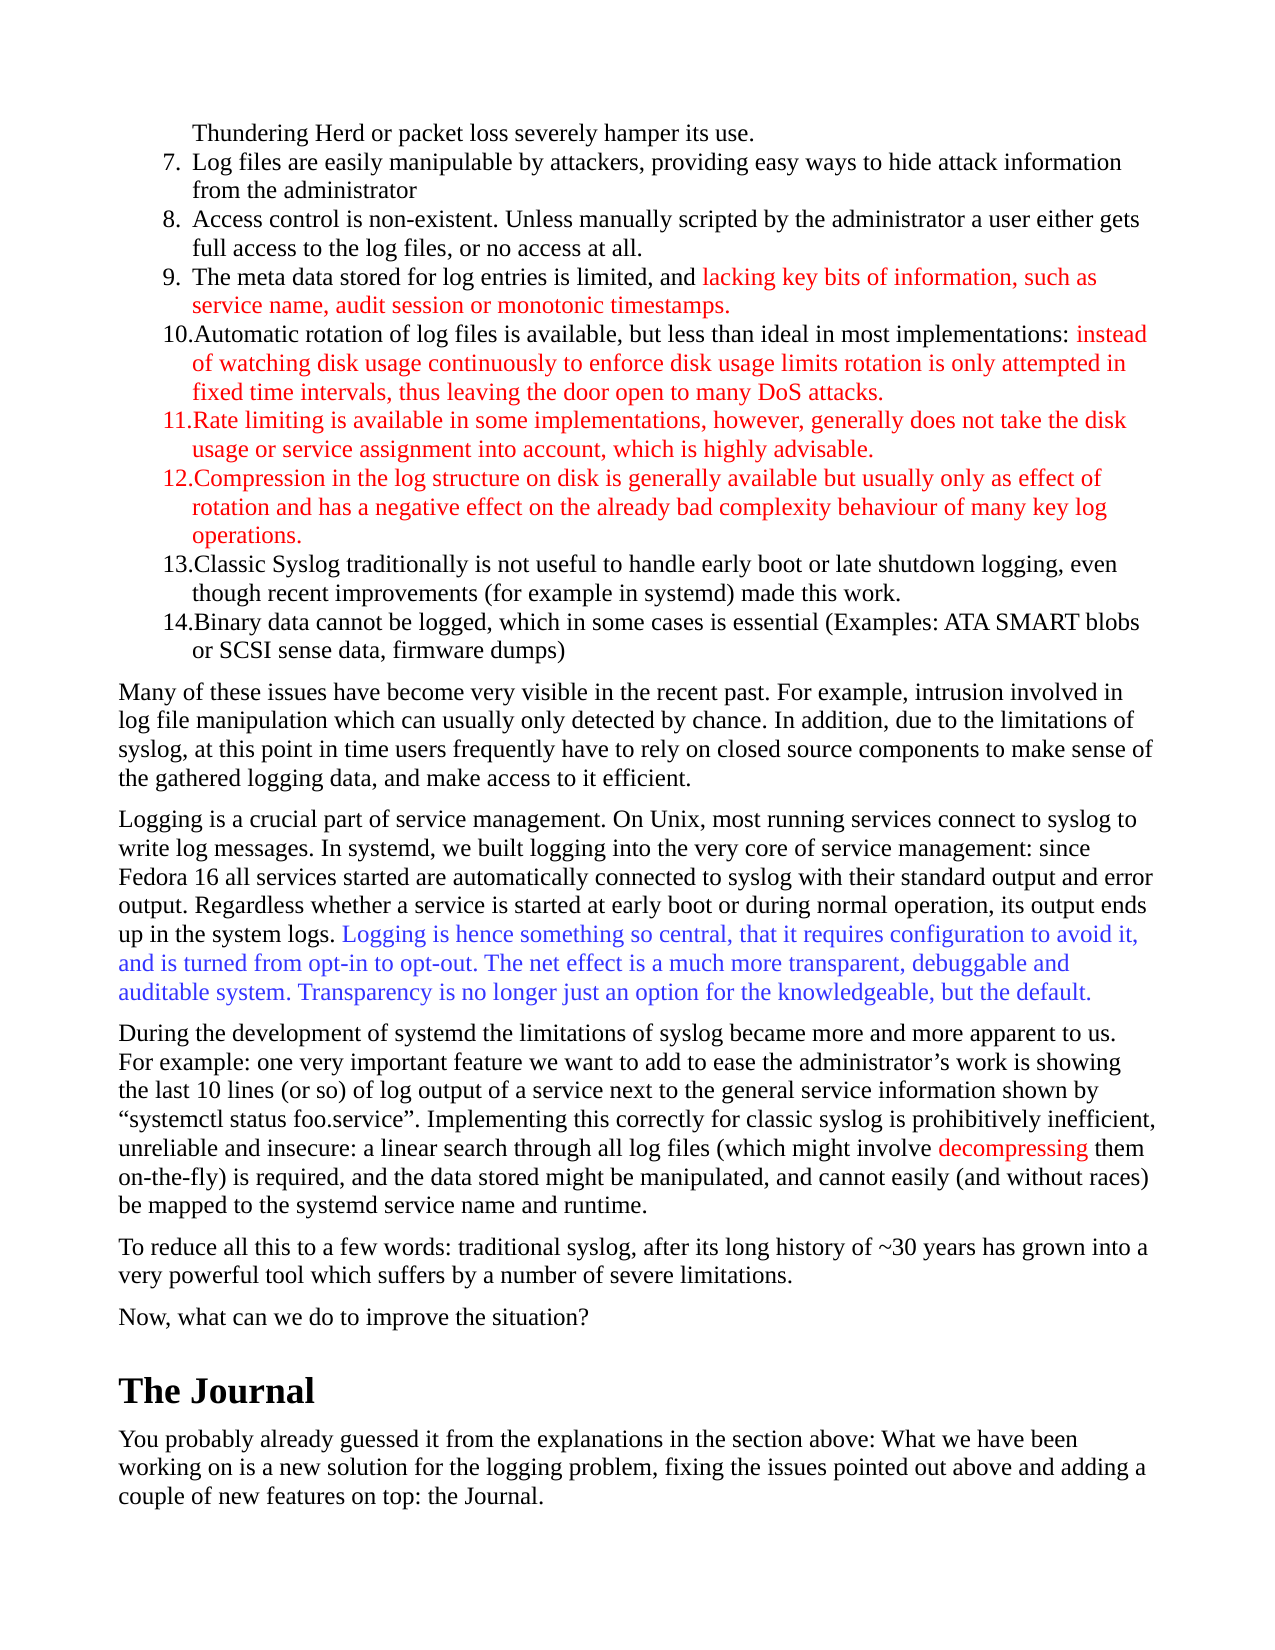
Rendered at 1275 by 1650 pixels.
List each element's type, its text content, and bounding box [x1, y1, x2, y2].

text Now, what can we do to improve the situation? [118, 1302, 1157, 1331]
list Thundering Herd or packet loss severely hamper its use. [162, 118, 1157, 147]
list Log files are easily manipulable by attackers, providing easy ways to hide attack information from the administrator [162, 147, 1157, 204]
list Binary data cannot be logged, which in some cases is essential (Examples: ATA SMART blobs or SCSI sense data, firmware dumps) [162, 607, 1157, 664]
text During the development of systemd the limitations of syslog became more and more apparent to us. For example: one very important feature we want to add to ease the administrator’s work is showing the last 10 lines (or so) of log output of a service next to the general service information shown by “systemctl status foo.service”. Implementing this correctly for classic syslog is prohibitively inefficient, unreliable and insecure: a linear search through all log files (which might involve decompressing them on-the-fly) is required, and the data stored might be manipulated, and cannot easily (and without races) be mapped to the systemd service name and runtime. [118, 1018, 1157, 1219]
subtitle The Journal [118, 1368, 1157, 1411]
list Access control is non-existent. Unless manually scripted by the administrator a user either gets full access to the log files, or no access at all. [162, 204, 1157, 262]
text To reduce all this to a few words: traditional syslog, after its long history of ~30 years has grown into a very powerful tool which suffers by a number of severe limitations. [118, 1232, 1157, 1289]
list Automatic rotation of log files is available, but less than ideal in most implementations: instead of watching disk usage continuously to enforce disk usage limits rotation is only attempted in fixed time intervals, thus leaving the door open to many DoS attacks. [162, 319, 1157, 406]
list Compression in the log structure on disk is generally available but usually only as effect of rotation and has a negative effect on the already bad complexity behaviour of many key log operations. [162, 463, 1157, 549]
text Many of these issues have become very visible in the recent past. For example, intrusion involved in log file manipulation which can usually only detected by chance. In addition, due to the limitations of syslog, at this point in time users frequently have to rely on closed source components to make sense of the gathered logging data, and make access to it efficient. [118, 677, 1157, 792]
list Classic Syslog traditionally is not useful to handle early boot or late shutdown logging, even though recent improvements (for example in systemd) made this work. [162, 549, 1157, 607]
text You probably already guessed it from the explanations in the section above: What we have been working on is a new solution for the logging problem, fixing the issues pointed out above and adding a couple of new features on top: the Journal. [118, 1424, 1157, 1510]
list Rate limiting is available in some implementations, however, generally does not take the disk usage or service assignment into account, which is highly advisable. [162, 406, 1157, 463]
list The meta data stored for log entries is limited, and lacking key bits of information, such as service name, audit session or monotonic timestamps. [162, 262, 1157, 319]
text Logging is a crucial part of service management. On Unix, most running services connect to syslog to write log messages. In systemd, we built logging into the very core of service management: since Fedora 16 all services started are automatically connected to syslog with their standard output and error output. Regardless whether a service is started at early boot or during normal operation, its output ends up in the system logs. Logging is hence something so central, that it requires configuration to avoid it, and is turned from opt-in to opt-out. The net effect is a much more transparent, debuggable and auditable system. Transparency is no longer just an option for the knowledgeable, but the default. [118, 804, 1157, 1006]
